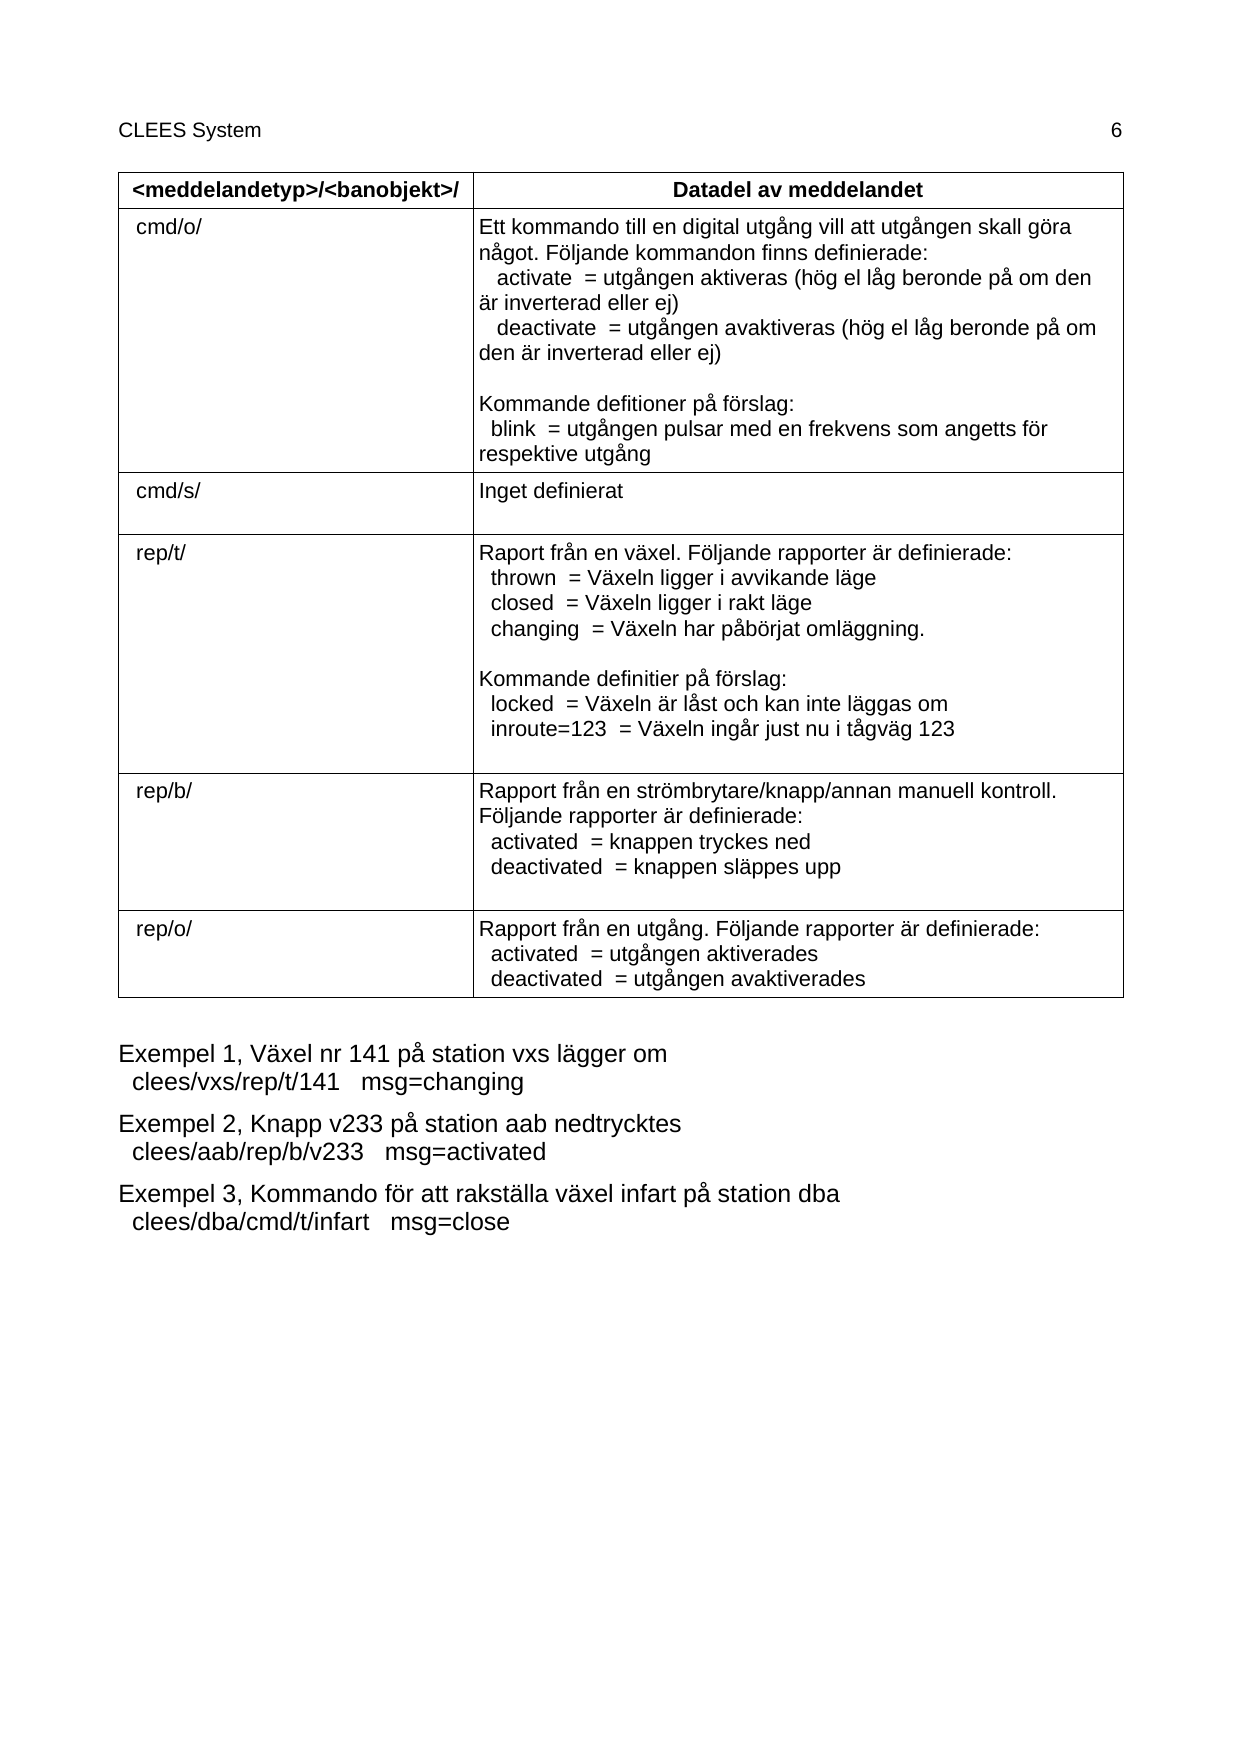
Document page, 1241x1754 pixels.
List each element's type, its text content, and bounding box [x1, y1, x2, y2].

table_cell Inget definierat [474, 473, 1123, 534]
text Exempel 2, Knapp v233 på station aab nedtrycktes clees/aab/rep/b/v233 msg=activated [118, 1108, 1122, 1166]
table_header <meddelandetyp>/<banobjekt>/ [119, 173, 473, 208]
table_cell cmd/s/ [119, 473, 473, 534]
table_cell Rapport från en utgång. Följande rapporter är definierade: activated = utgången aktiverades deactivated = utgången avaktiverades [474, 911, 1123, 997]
table_cell Raport från en växel. Följande rapporter är definierade: thrown = Växeln ligger i avvikande läge closed = Växeln ligger i rakt läge changing = Växeln har påbörjat omläggning. Kommande definitier på förslag: locked = Växeln är låst och kan inte läggas om inroute=123 = Växeln ingår just nu i tågväg 123 [474, 535, 1123, 772]
text Exempel 3, Kommando för att rakställa växel infart på station dba clees/dba/cmd/t/infart msg=close [118, 1178, 1122, 1236]
table_header Datadel av meddelandet [474, 173, 1123, 208]
table_cell rep/t/ [119, 535, 473, 772]
table_cell rep/o/ [119, 911, 473, 997]
text Exempel 1, Växel nr 141 på station vxs lägger om clees/vxs/rep/t/141 msg=changing [118, 1038, 1122, 1096]
table_cell rep/b/ [119, 774, 473, 910]
table_cell Rapport från en strömbrytare/knapp/annan manuell kontroll. Följande rapporter är definierade: activated = knappen tryckes ned deactivated = knappen släppes upp [474, 774, 1123, 910]
table_cell Ett kommando till en digital utgång vill att utgången skall göra något. Följande kommandon finns definierade: activate = utgången aktiveras (hög el låg beronde på om den är inverterad eller ej) deactivate = utgången avaktiveras (hög el låg beronde på om den är inverterad eller ej) Kommande defitioner på förslag: blink = utgången pulsar med en frekvens som angetts för respektive utgång [474, 209, 1123, 472]
table_cell cmd/o/ [119, 209, 473, 472]
